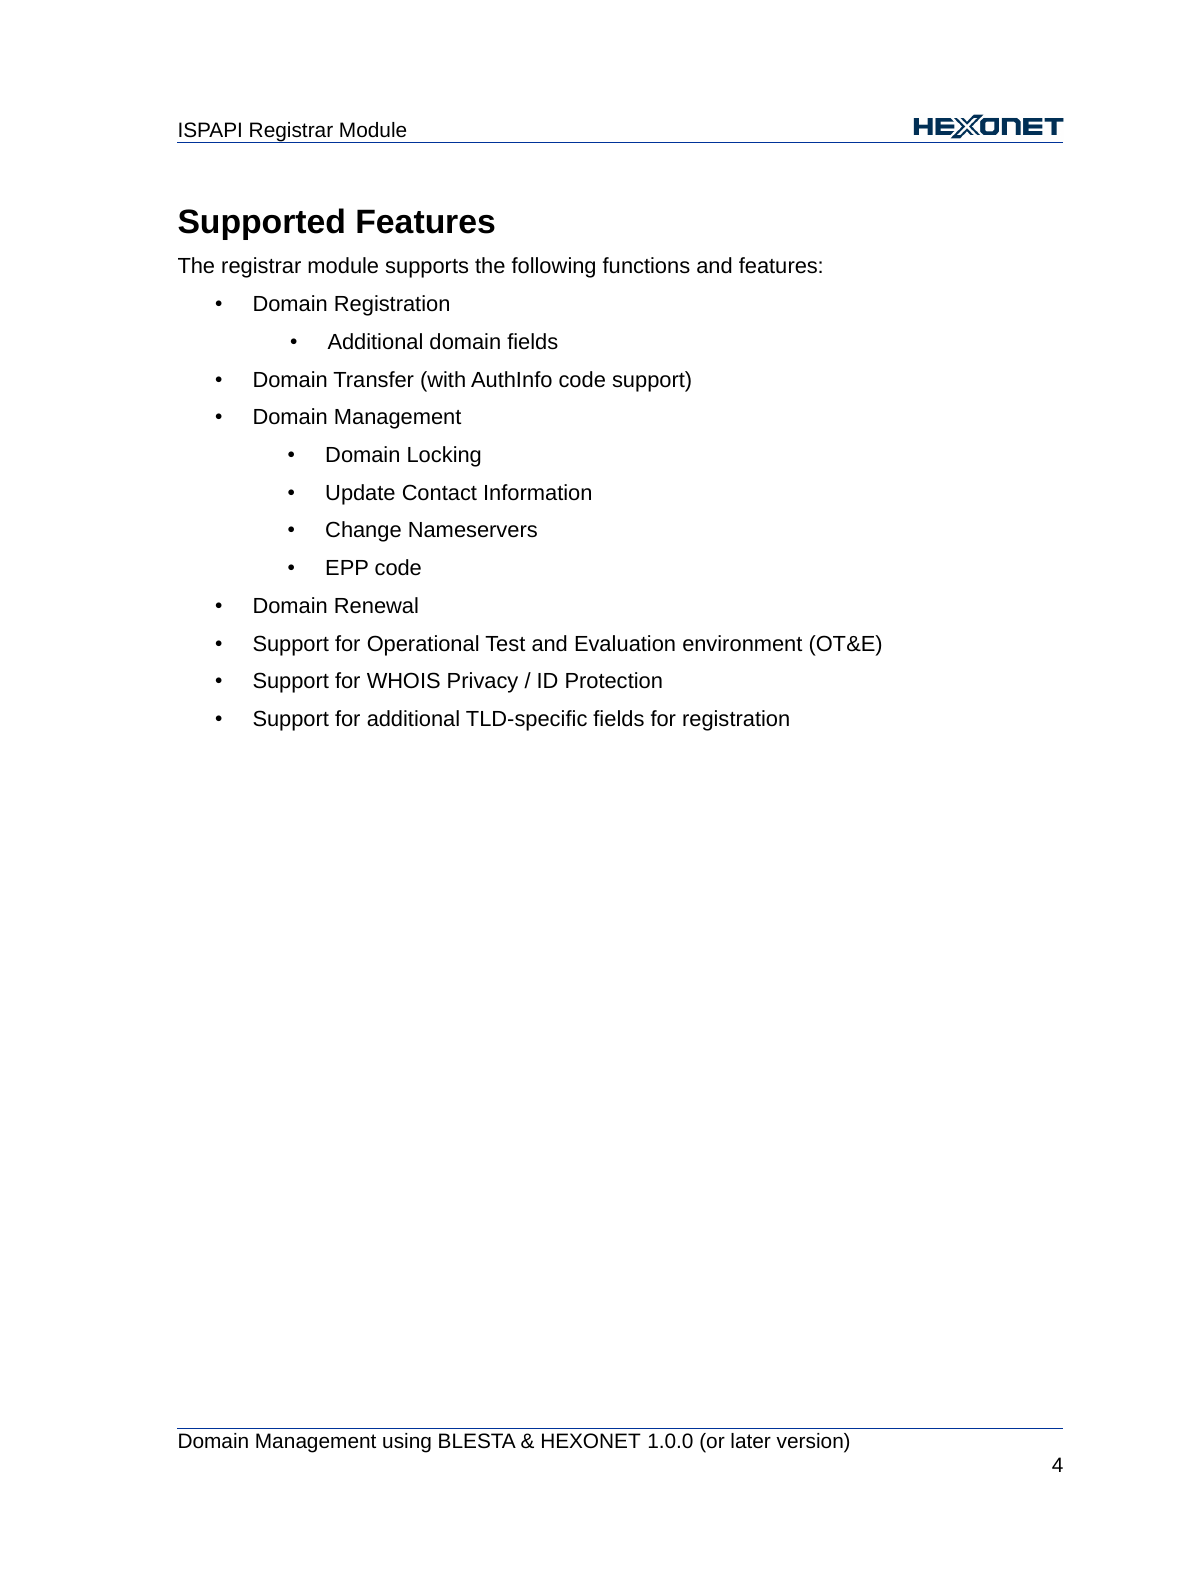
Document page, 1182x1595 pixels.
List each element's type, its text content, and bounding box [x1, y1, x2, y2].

list Domain Registration [215, 291, 1063, 316]
list Support for Operational Test and Evaluation environment (OT&E) [215, 631, 1063, 656]
subtitle Supported Features [177, 202, 1063, 241]
list EPP code [287, 555, 1063, 580]
list Additional domain fields [290, 329, 1063, 354]
list Change Nameservers [287, 517, 1063, 543]
list Domain Renewal [215, 593, 1063, 618]
list Domain Transfer (with AuthInfo code support) [215, 367, 1063, 392]
picture [912, 113, 1065, 140]
list Support for additional TLD-specific fields for registration [215, 706, 1063, 731]
list Domain Locking [287, 442, 1063, 467]
list Update Contact Information [287, 480, 1063, 505]
list Domain Management [215, 404, 1063, 429]
list Support for WHOIS Privacy / ID Protection [215, 668, 1063, 693]
text The registrar module supports the following functions and features: [177, 253, 1063, 279]
